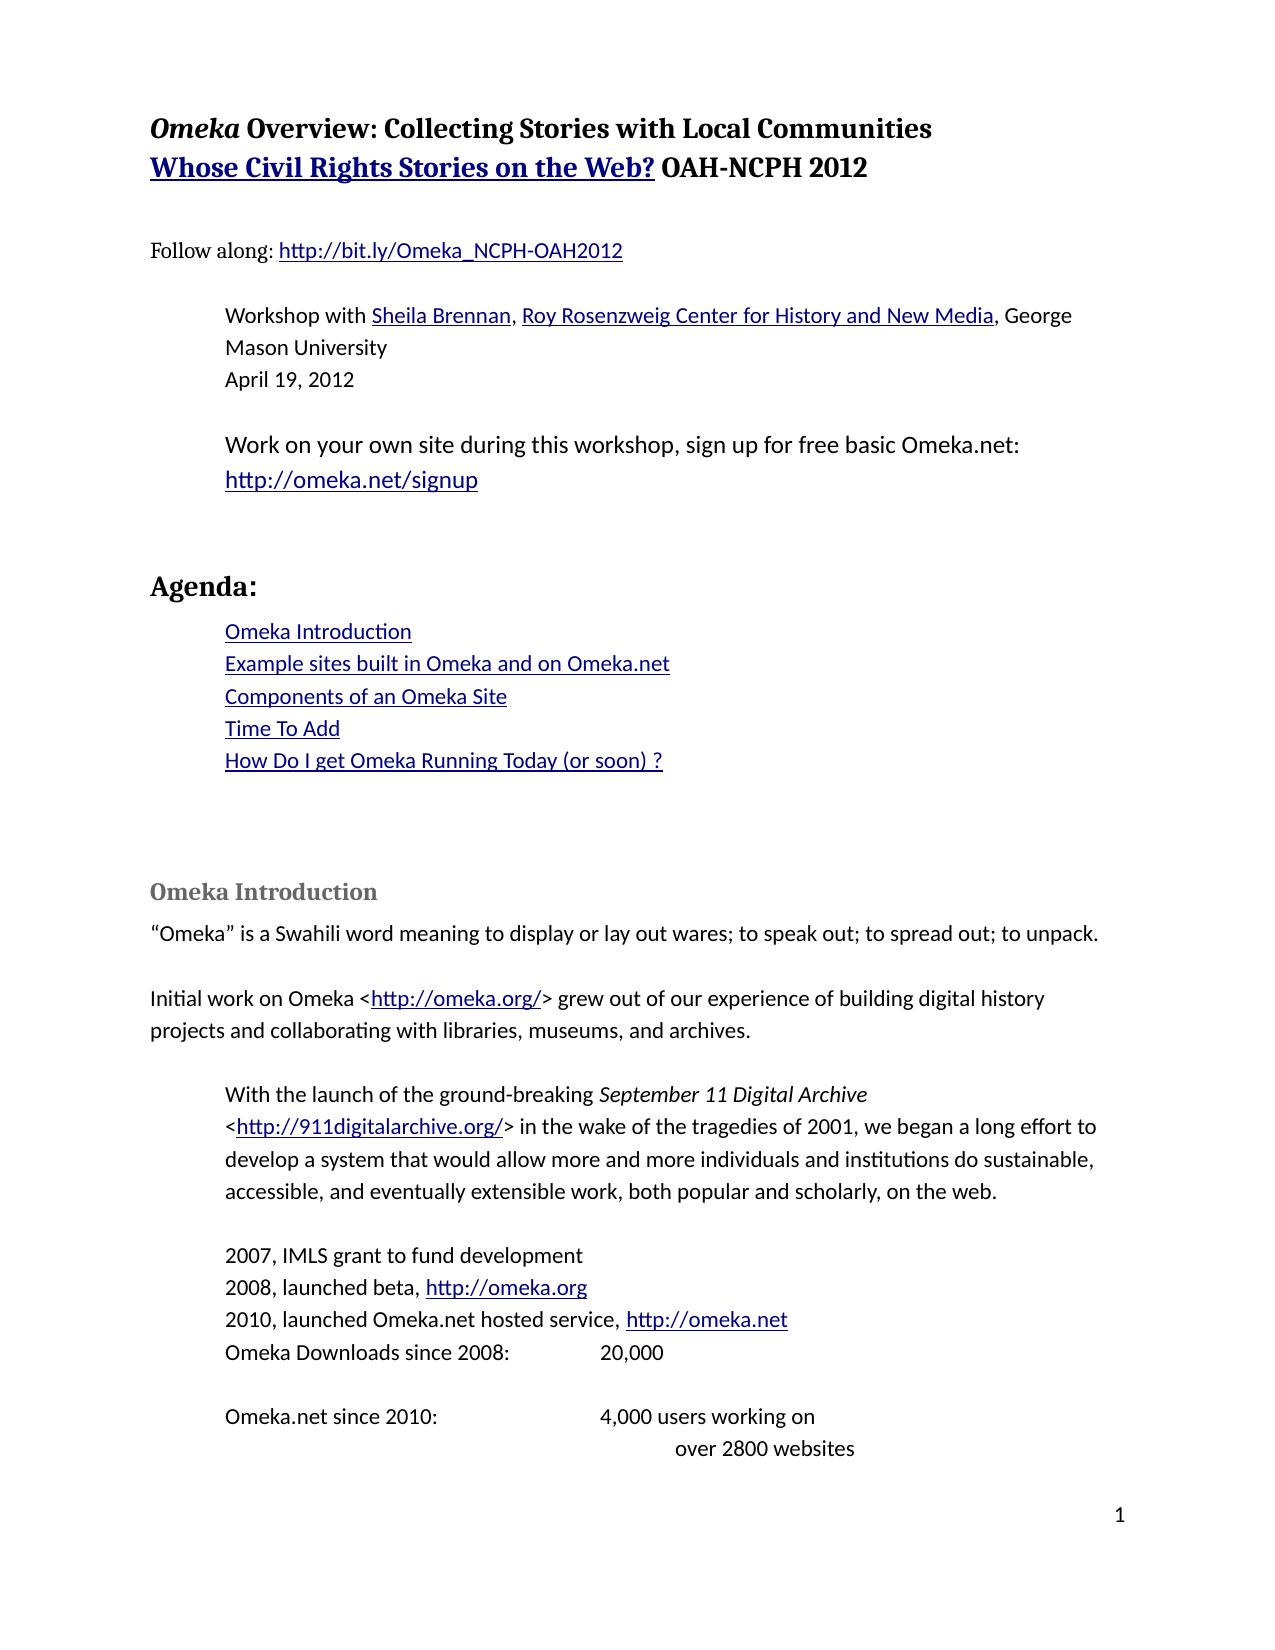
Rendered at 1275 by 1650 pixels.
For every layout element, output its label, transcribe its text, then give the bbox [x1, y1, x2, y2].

text Workshop with Sheila Brennan, Roy Rosenzweig Center for History and New Media, George Mason University [225, 269, 1125, 361]
text With the launch of the ground-breaking September 11 Digital Archive <http://911digitalarchive.org/> in the wake of the tragedies of 2001, we began a long effort to develop a system that would allow more and more individuals and institutions do sustainable, accessible, and eventually extensible work, both popular and scholarly, on the web. [225, 1080, 1125, 1205]
text Example sites built in Omeka and on Omeka.net [225, 649, 1125, 678]
subtitle Omeka Overview: Collecting Stories with Local Communities Whose Civil Rights Stories on the Web? OAH-NCPH 2012 [150, 112, 1125, 223]
text 2007, IMLS grant to fund development [150, 1241, 1125, 1269]
subtitle Omeka Introduction [150, 878, 1125, 907]
text Follow along: http://bit.ly/Omeka_NCPH-OAH2012 [150, 236, 1125, 264]
text Initial work on Omeka <http://omeka.org/> grew out of our experience of building digital history projects and collaborating with libraries, museums, and archives. [150, 984, 1125, 1044]
text Work on your own site during this workshop, sign up for free basic Omeka.net: http://omeka.net/signup [225, 429, 1125, 495]
text Omeka Introduction [225, 617, 1125, 645]
text Time To Add [225, 714, 1125, 742]
text 2010, launched Omeka.net hosted service, http://omeka.net [150, 1306, 1125, 1334]
subtitle Agenda: [150, 569, 1125, 604]
text Omeka Downloads since 2008: 20,000 [150, 1338, 1125, 1366]
text “Omeka” is a Swahili word meaning to display or lay out wares; to speak out; to spread out; to unpack. [150, 919, 1125, 947]
text April 19, 2012 [225, 365, 1125, 393]
text Omeka.net since 2010: 4,000 users working on [225, 1402, 1125, 1430]
text 2008, launched beta, http://omeka.org [150, 1273, 1125, 1301]
text Components of an Omeka Site [225, 682, 1125, 710]
text over 2800 websites [600, 1434, 1125, 1462]
text How Do I get Omeka Running Today (or soon) ? [225, 746, 1125, 774]
